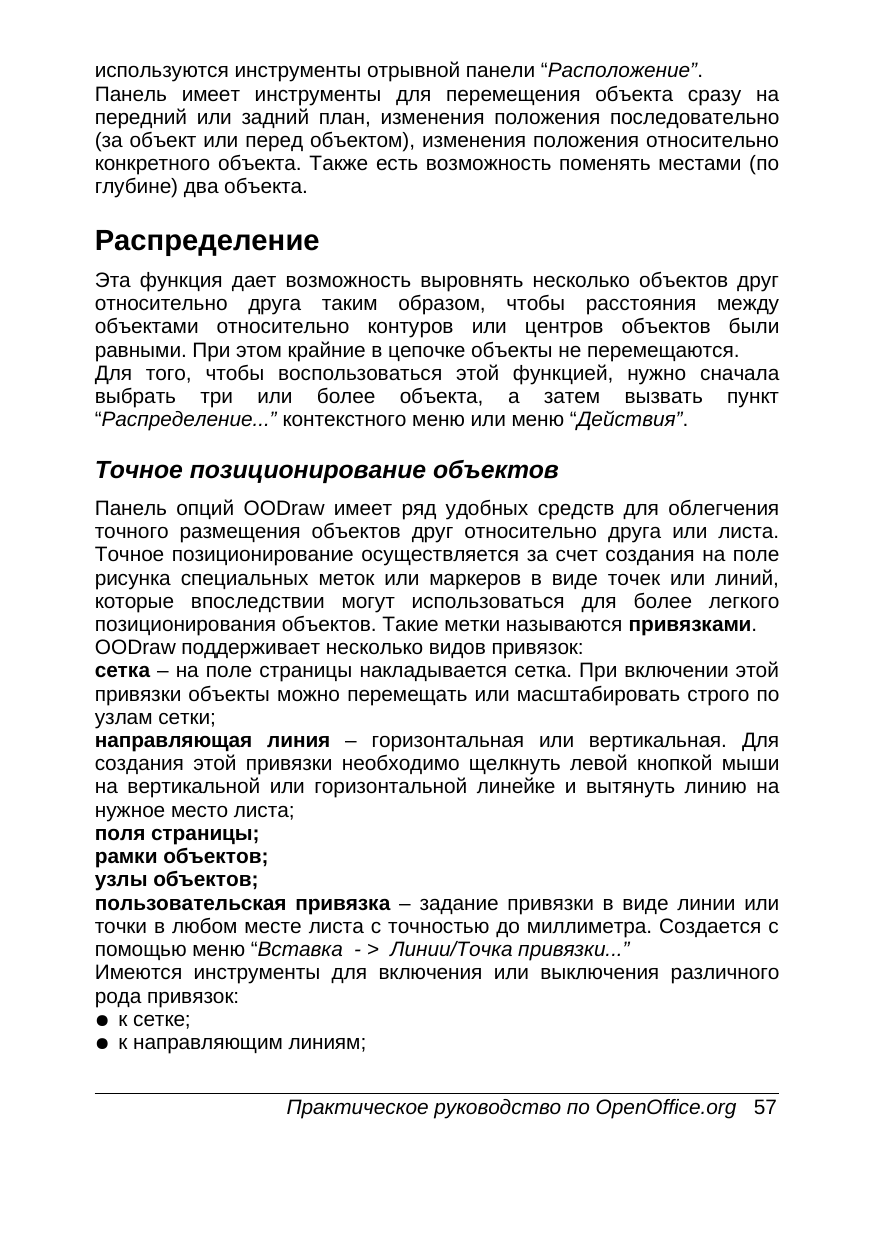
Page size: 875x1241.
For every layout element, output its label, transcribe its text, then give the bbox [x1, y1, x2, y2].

subtitle Точное позиционирование объектов [94, 456, 779, 484]
text OODraw поддерживает несколько видов привязок: [94, 636, 779, 659]
text рамки объектов; [94, 845, 779, 868]
text Панель имеет инструменты для перемещения объекта сразу на передний или задний план, изменения положения последовательно (за объект или перед объектом), изменения положения относительно конкретного объекта. Также есть возможность поменять местами (по глубине) два объекта. [94, 82, 779, 198]
text поля страницы; [94, 822, 779, 845]
text пользовательская привязка – задание привязки в виде линии или точки в любом месте листа с точностью до миллиметра. Создается с помощью меню “Вставка - > Линии/Точка привязки...” [94, 891, 779, 961]
list к направляющим линиям; [94, 1031, 779, 1054]
text Для того, чтобы воспользоваться этой функцией, нужно сначала выбрать три или более объекта, а затем вызвать пункт “Распределение...” контекстного меню или меню “Действия”. [94, 362, 779, 431]
text сетка – на поле страницы накладывается сетка. При включении этой привязки объекты можно перемещать или масштабировать строго по узлам сетки; [94, 659, 779, 729]
text направляющая линия – горизонтальная или вертикальная. Для создания этой привязки необходимо щелкнуть левой кнопкой мыши на вертикальной или горизонтальной линейке и вытянуть линию на нужное место листа; [94, 729, 779, 822]
text узлы объектов; [94, 868, 779, 891]
text Имеются инструменты для включения или выключения различного рода привязок: [94, 961, 779, 1007]
subtitle Распределение [94, 223, 779, 256]
text Панель опций OODraw имеет ряд удобных средств для облегчения точного размещения объектов друг относительно друга или листа. Точное позиционирование осуществляется за счет создания на поле рисунка специальных меток или маркеров в виде точек или линий, которые впоследствии могут использоваться для более легкого позиционирования объектов. Такие метки называются привязками. [94, 496, 779, 636]
text Эта функция дает возможность выровнять несколько объектов друг относительно друга таким образом, чтобы расстояния между объектами относительно контуров или центров объектов были равными. При этом крайние в цепочке объекты не перемещаются. [94, 269, 779, 362]
text используются инструменты отрывной панели “Расположение”. [94, 59, 779, 82]
list к сетке; [94, 1007, 779, 1031]
